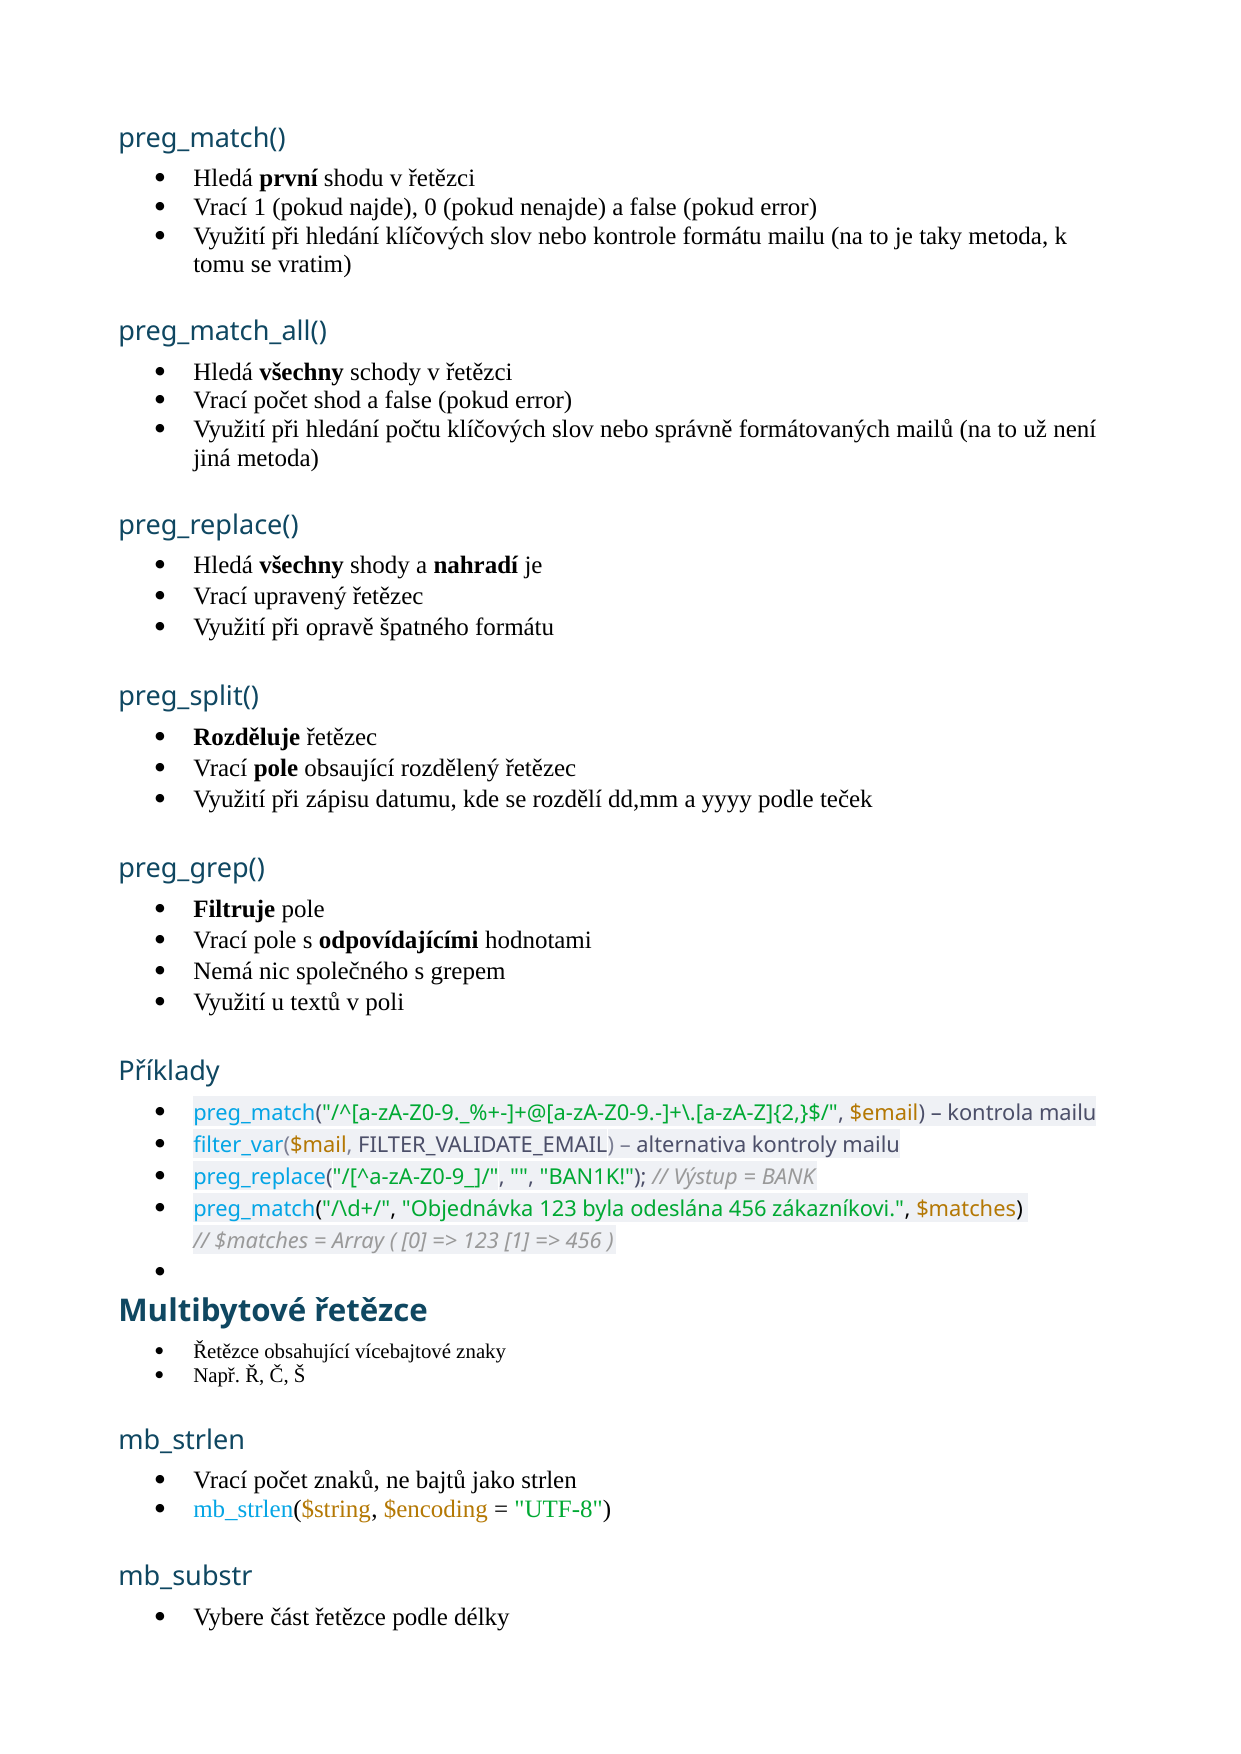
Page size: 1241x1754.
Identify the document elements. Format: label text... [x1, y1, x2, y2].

list Nemá nic společného s grepem [156, 956, 1122, 984]
subtitle Multibytové řetězce [118, 1288, 1122, 1331]
list filter_var($mail, FILTER_VALIDATE_EMAIL) – alternativa kontroly mailu [156, 1128, 1122, 1158]
list Využití při hledání počtu klíčových slov nebo správně formátovaných mailů (na to už není jiná metoda) [156, 414, 1122, 472]
list Hledá všechny schody v řetězci [156, 357, 1122, 386]
list Vrací počet znaků, ne bajtů jako strlen [156, 1466, 1122, 1494]
list Vrací 1 (pokud najde), 0 (pokud nenajde) a false (pokud error) [156, 192, 1122, 221]
subtitle mb_substr [118, 1556, 1122, 1593]
list Hledá všechny shody a nahradí je [156, 550, 1122, 579]
subtitle Příklady [118, 1051, 1122, 1088]
list Rozděluje řetězec [156, 722, 1122, 751]
list mb_strlen($string, $encoding = "UTF-8") [156, 1494, 1122, 1523]
list preg_replace("/[^a-zA-Z0-9_]/", "", "BAN1K!"); // Výstup = BANK [156, 1161, 1122, 1190]
list Vrací pole s odpovídajícími hodnotami [156, 925, 1122, 953]
list Využití při opravě špatného formátu [156, 612, 1122, 641]
list preg_match("/^[a-zA-Z0-9._%+-]+@[a-zA-Z0-9.-]+\.[a-zA-Z]{2,}$/", $email) – kontrola mailu [156, 1096, 1122, 1126]
list Využití při zápisu datumu, kde se rozdělí dd,mm a yyyy podle teček [156, 784, 1122, 813]
list preg_match("/\d+/", "Objednávka 123 byla odeslána 456 zákazníkovi.", $matches) // $matches = Array ( [0] => 123 [1] => 456 ) [156, 1193, 1122, 1254]
list Využití u textů v poli [156, 987, 1122, 1016]
subtitle preg_replace() [118, 505, 1122, 542]
list Filtruje pole [156, 894, 1122, 922]
list Vrací počet shod a false (pokud error) [156, 386, 1122, 414]
subtitle mb_strlen [118, 1420, 1122, 1457]
list Vrací pole obsaující rozdělený řetězec [156, 753, 1122, 782]
subtitle preg_split() [118, 677, 1122, 714]
list Řetězce obsahující vícebajtové znaky [156, 1339, 1122, 1363]
subtitle preg_match() [118, 118, 1122, 155]
list Např. Ř, Č, Š [156, 1363, 1122, 1387]
list Využití při hledání klíčových slov nebo kontrole formátu mailu (na to je taky metoda, k tomu se vratim) [156, 221, 1122, 278]
list Vrací upravený řetězec [156, 581, 1122, 610]
list Vybere část řetězce podle délky [156, 1602, 1122, 1630]
subtitle preg_grep() [118, 848, 1122, 885]
subtitle preg_match_all() [118, 312, 1122, 348]
list Hledá první shodu v řetězci [156, 163, 1122, 192]
